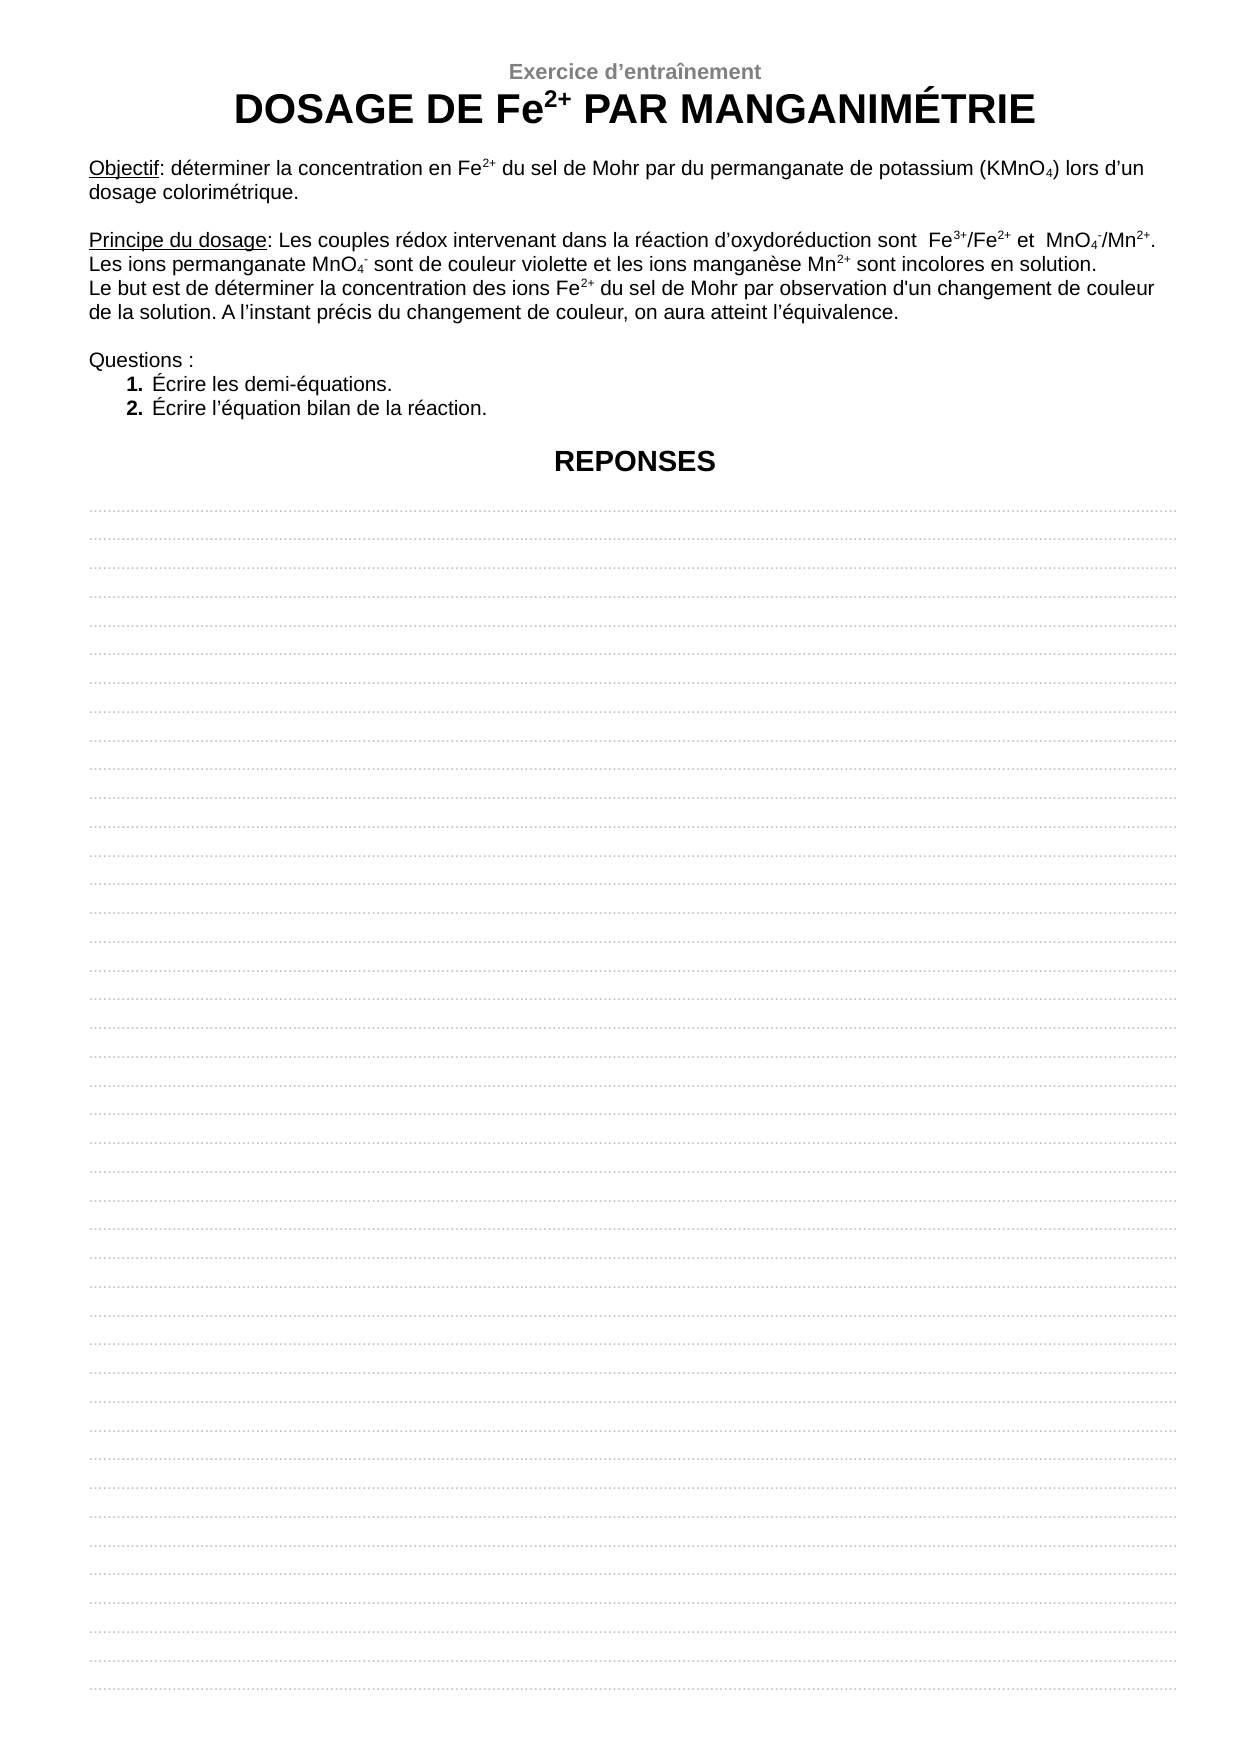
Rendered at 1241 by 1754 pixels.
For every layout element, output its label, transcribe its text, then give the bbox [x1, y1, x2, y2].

text ........................................................................................................................................................................................................................................... [88, 1531, 1181, 1551]
text ........................................................................................................................................................................................................................................... [88, 1215, 1181, 1234]
text ........................................................................................................................................................................................................................................... [88, 784, 1181, 803]
text Le but est de déterminer la concentration des ions Fe2+ du sel de Mohr par observation d'un changement de couleur de la solution. A l’instant précis du changement de couleur, on aura atteint l’équivalence. [88, 276, 1181, 324]
text ........................................................................................................................................................................................................................................... [88, 583, 1181, 602]
text ........................................................................................................................................................................................................................................... [88, 726, 1181, 746]
text ........................................................................................................................................................................................................................................... [88, 640, 1181, 659]
text Questions : [88, 348, 1181, 372]
list Écrire l’équation bilan de la réaction. [126, 396, 1181, 420]
text ........................................................................................................................................................................................................................................... [88, 1388, 1181, 1407]
text ........................................................................................................................................................................................................................................... [88, 1416, 1181, 1436]
text ........................................................................................................................................................................................................................................... [88, 1043, 1181, 1062]
text ........................................................................................................................................................................................................................................... [88, 1071, 1181, 1091]
text ........................................................................................................................................................................................................................................... [88, 899, 1181, 918]
text ........................................................................................................................................................................................................................................... [88, 669, 1181, 688]
text ........................................................................................................................................................................................................................................... [88, 611, 1181, 631]
text ........................................................................................................................................................................................................................................... [88, 1186, 1181, 1206]
text ........................................................................................................................................................................................................................................... [88, 1244, 1181, 1263]
text ........................................................................................................................................................................................................................................... [88, 841, 1181, 861]
text ........................................................................................................................................................................................................................................... [88, 1618, 1181, 1637]
text ........................................................................................................................................................................................................................................... [88, 1301, 1181, 1321]
text REPONSES [88, 444, 1181, 477]
text Exercice d’entraînement [88, 59, 1181, 84]
text ........................................................................................................................................................................................................................................... [88, 755, 1181, 774]
text Objectif: déterminer la concentration en Fe2+ du sel de Mohr par du permanganate de potassium (KMnO4) lors d’un dosage colorimétrique. [88, 156, 1181, 204]
text ........................................................................................................................................................................................................................................... [88, 956, 1181, 976]
text ........................................................................................................................................................................................................................................... [88, 1589, 1181, 1608]
text ........................................................................................................................................................................................................................................... [88, 1445, 1181, 1464]
text ........................................................................................................................................................................................................................................... [88, 1129, 1181, 1148]
text Principe du dosage: Les couples rédox intervenant dans la réaction d’oxydoréduction sont Fe3+/Fe2+ et MnO4-/Mn2+. Les ions permanganate MnO4- sont de couleur violette et les ions manganèse Mn2+ sont incolores en solution. [88, 228, 1181, 276]
list Écrire les demi-équations. [126, 372, 1181, 396]
text ........................................................................................................................................................................................................................................... [88, 1158, 1181, 1177]
text ........................................................................................................................................................................................................................................... [88, 496, 1181, 516]
text ........................................................................................................................................................................................................................................... [88, 1503, 1181, 1522]
text ........................................................................................................................................................................................................................................... [88, 985, 1181, 1004]
text ........................................................................................................................................................................................................................................... [88, 525, 1181, 544]
text ........................................................................................................................................................................................................................................... [88, 813, 1181, 832]
text ........................................................................................................................................................................................................................................... [88, 870, 1181, 889]
text ........................................................................................................................................................................................................................................... [88, 554, 1181, 573]
text ........................................................................................................................................................................................................................................... [88, 1474, 1181, 1493]
text ........................................................................................................................................................................................................................................... [88, 1330, 1181, 1349]
text ........................................................................................................................................................................................................................................... [88, 1675, 1181, 1694]
text ........................................................................................................................................................................................................................................... [88, 1273, 1181, 1292]
text ........................................................................................................................................................................................................................................... [88, 1014, 1181, 1033]
text ........................................................................................................................................................................................................................................... [88, 1646, 1181, 1666]
text ........................................................................................................................................................................................................................................... [88, 1100, 1181, 1119]
text ........................................................................................................................................................................................................................................... [88, 698, 1181, 717]
text ........................................................................................................................................................................................................................................... [88, 928, 1181, 947]
text Dosage de Fe2+ par manganimétrie [88, 84, 1181, 132]
text ........................................................................................................................................................................................................................................... [88, 1359, 1181, 1378]
text ........................................................................................................................................................................................................................................... [88, 1560, 1181, 1579]
